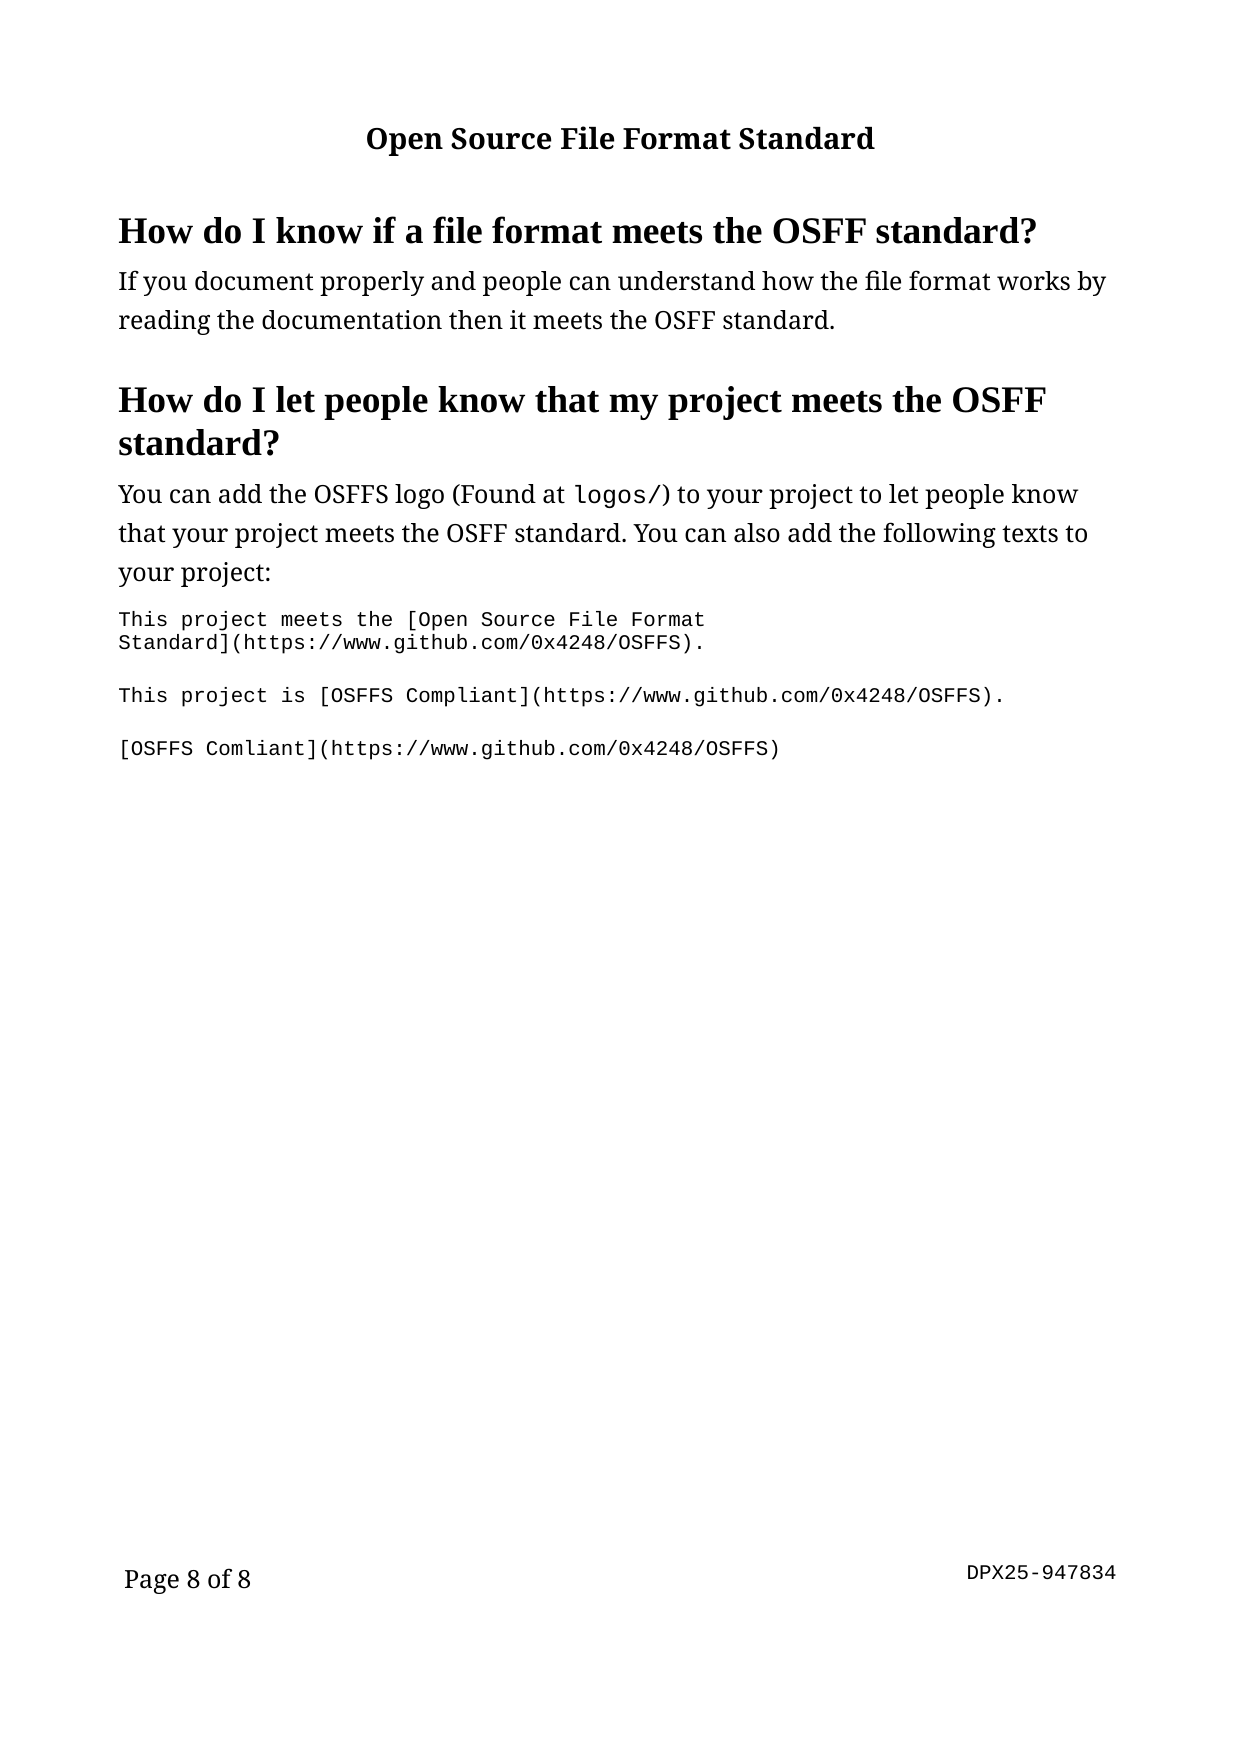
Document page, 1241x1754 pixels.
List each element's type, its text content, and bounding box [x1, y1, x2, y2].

text [OSFFS Comliant](https://www.github.com/0x4248/OSFFS) [118, 738, 1122, 762]
text You can add the OSFFS logo (Found at logos/) to your project to let people know that your project meets the OSFF standard. You can also add the following texts to your project: [118, 476, 1122, 589]
text This project meets the [Open Source File Format Standard](https://www.github.com/0x4248/OSFFS). [118, 608, 1122, 656]
subtitle How do I let people know that my project meets the OSFF standard? [118, 377, 1122, 464]
text This project is [OSFFS Compliant](https://www.github.com/0x4248/OSFFS). [118, 685, 1122, 709]
text If you document properly and people can understand how the file format works by reading the documentation then it meets the OSFF standard. [118, 264, 1122, 337]
subtitle How do I know if a file format meets the OSFF standard? [118, 208, 1122, 251]
